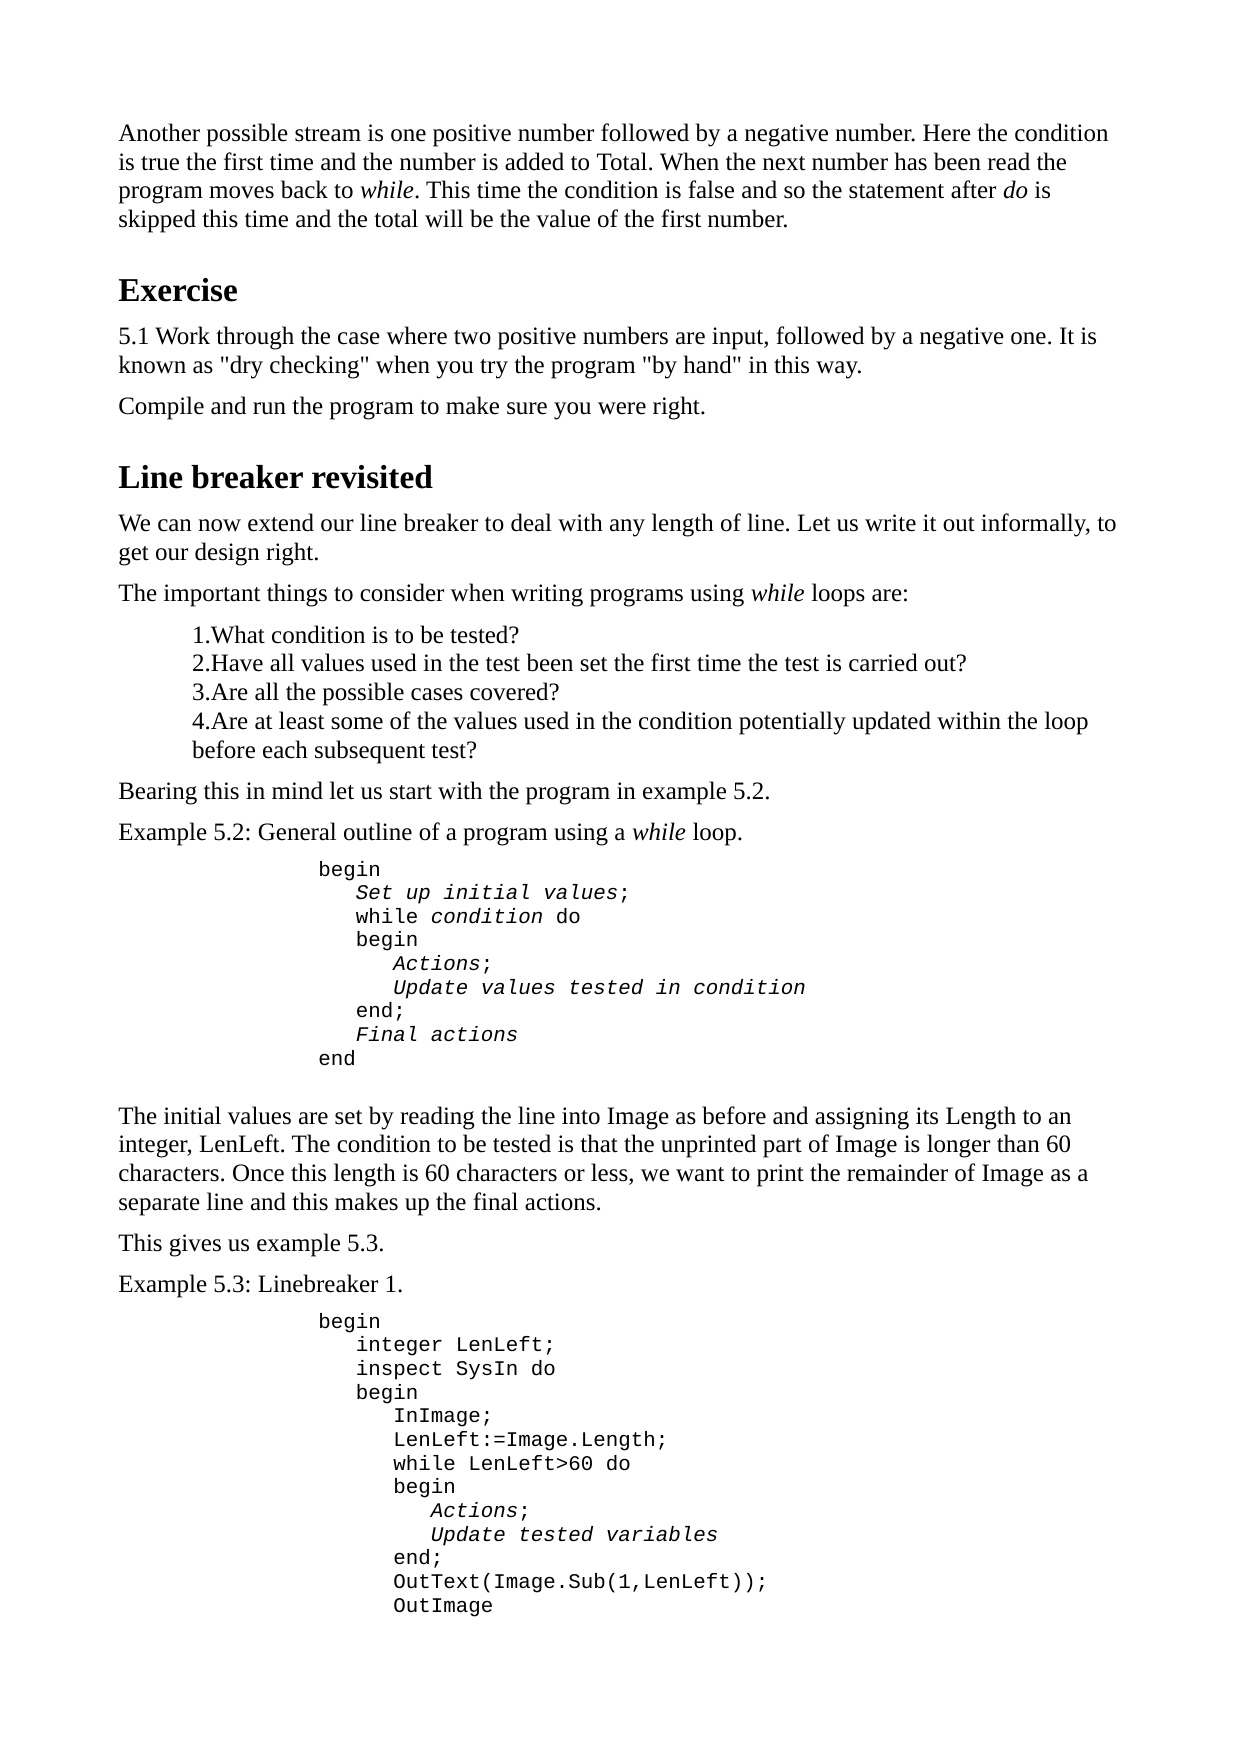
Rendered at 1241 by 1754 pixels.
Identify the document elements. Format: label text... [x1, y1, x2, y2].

text 5.1 Work through the case where two positive numbers are input, followed by a negative one. It is known as "dry checking" when you try the program "by hand" in this way. [118, 321, 1122, 379]
text InImage; [118, 1405, 1122, 1429]
text begin [118, 858, 1122, 882]
text begin [118, 929, 1122, 953]
text Bearing this in mind let us start with the program in example 5.2. [118, 776, 1122, 805]
text integer LenLeft; [118, 1334, 1122, 1358]
text while LenLeft>60 do [118, 1453, 1122, 1476]
text This gives us example 5.3. [118, 1228, 1122, 1257]
text Update tested variables [118, 1524, 1122, 1547]
text The important things to consider when writing programs using while loops are: [118, 578, 1122, 607]
text Actions; [118, 953, 1122, 977]
text The initial values are set by reading the line into Image as before and assigning its Length to an integer, LenLeft. The condition to be tested is that the unprinted part of Image is longer than 60 characters. Once this length is 60 characters or less, we want to print the remainder of Image as a separate line and this makes up the final actions. [118, 1101, 1122, 1216]
text while condition do [118, 906, 1122, 929]
text begin [118, 1311, 1122, 1334]
text OutText(Image.Sub(1,LenLeft)); [118, 1571, 1122, 1594]
text end; [118, 1000, 1122, 1024]
subtitle Line breaker revisited [118, 458, 1122, 496]
text OutImage [118, 1594, 1122, 1618]
text LenLeft:=Image.Length; [118, 1429, 1122, 1453]
text end [118, 1048, 1122, 1071]
text Final actions [118, 1024, 1122, 1048]
text Example 5.3: Linebreaker 1. [118, 1269, 1122, 1298]
text inspect SysIn do [118, 1358, 1122, 1382]
text Compile and run the program to make sure you were right. [118, 391, 1122, 420]
text Another possible stream is one positive number followed by a negative number. Here the condition is true the first time and the number is added to Total. When the next number has been read the program moves back to while. This time the condition is false and so the statement after do is skipped this time and the total will be the value of the first number. [118, 118, 1122, 233]
text Actions; [118, 1500, 1122, 1524]
text Set up initial values; [118, 882, 1122, 906]
text begin [118, 1476, 1122, 1500]
text Update values tested in condition [118, 977, 1122, 1000]
text We can now extend our line breaker to deal with any length of line. Let us write it out informally, to get our design right. [118, 508, 1122, 566]
text Example 5.2: General outline of a program using a while loop. [118, 817, 1122, 846]
list What condition is to be tested? [118, 620, 1122, 648]
text begin [118, 1382, 1122, 1405]
list Are at least some of the values used in the condition potentially updated within the loop before each subsequent test? [118, 706, 1122, 763]
subtitle Exercise [118, 271, 1122, 309]
list Have all values used in the test been set the first time the test is carried out? [118, 648, 1122, 677]
text end; [118, 1547, 1122, 1571]
list Are all the possible cases covered? [118, 677, 1122, 706]
